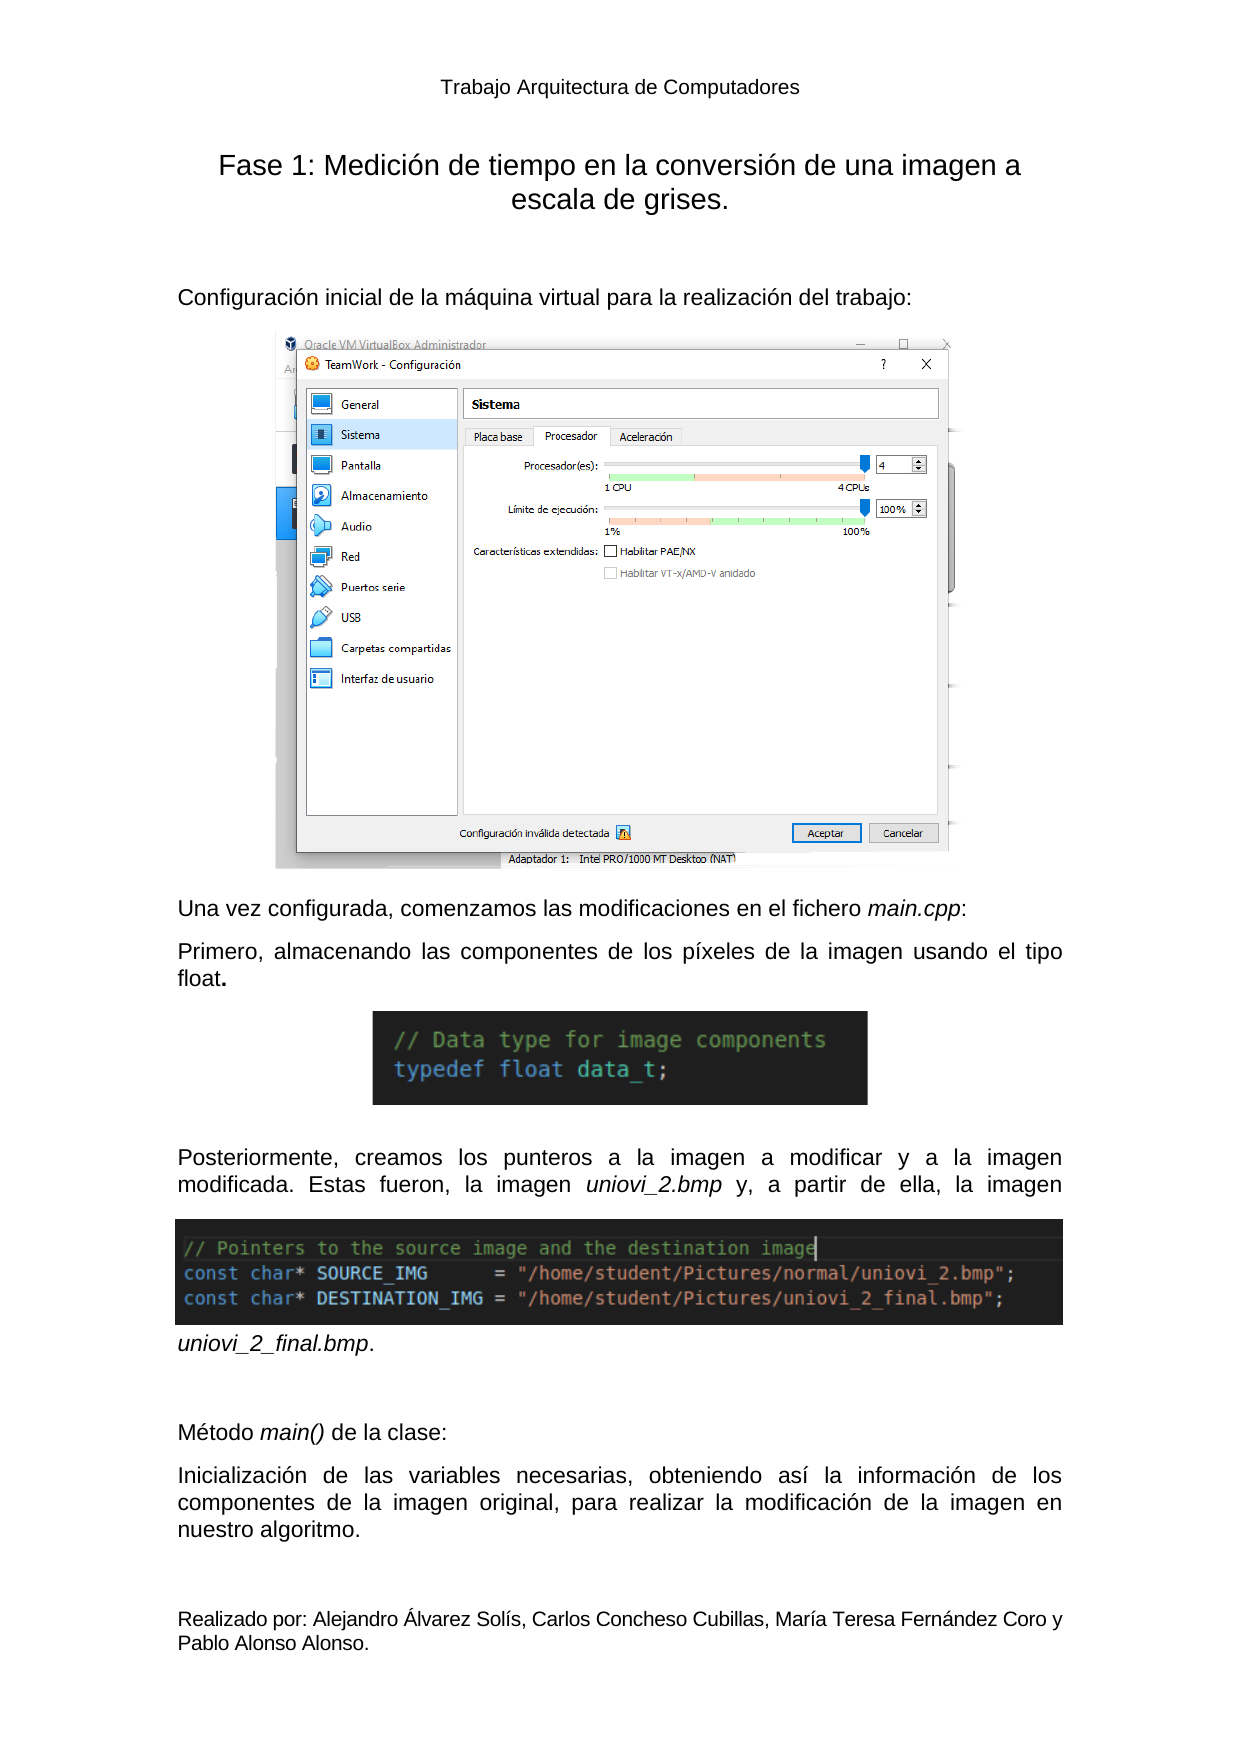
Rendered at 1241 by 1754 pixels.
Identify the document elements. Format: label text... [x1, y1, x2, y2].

text Inicialización de las variables necesarias, obteniendo así la información de los componentes de la imagen original, para realizar la modificación de la imagen en nuestro algoritmo. [177, 1462, 1063, 1542]
text Una vez configurada, comenzamos las modificaciones en el fichero main.cpp: [177, 895, 1063, 921]
text Posteriormente, creamos los punteros a la imagen a modificar y a la imagen modificada. Estas fueron, la imagen uniovi_2.bmp y, a partir de ella, la imagen [177, 1144, 1063, 1219]
text Primero, almacenando las componentes de los píxeles de la imagen usando el tipo float. [177, 938, 1063, 991]
text Método main() de la clase: [177, 1418, 1063, 1445]
text uniovi_2_final.bmp. [177, 1325, 1063, 1356]
text Fase 1: Medición de tiempo en la conversión de una imagen a escala de grises. [177, 148, 1063, 215]
text Configuración inicial de la máquina virtual para la realización del trabajo: [177, 283, 1063, 310]
